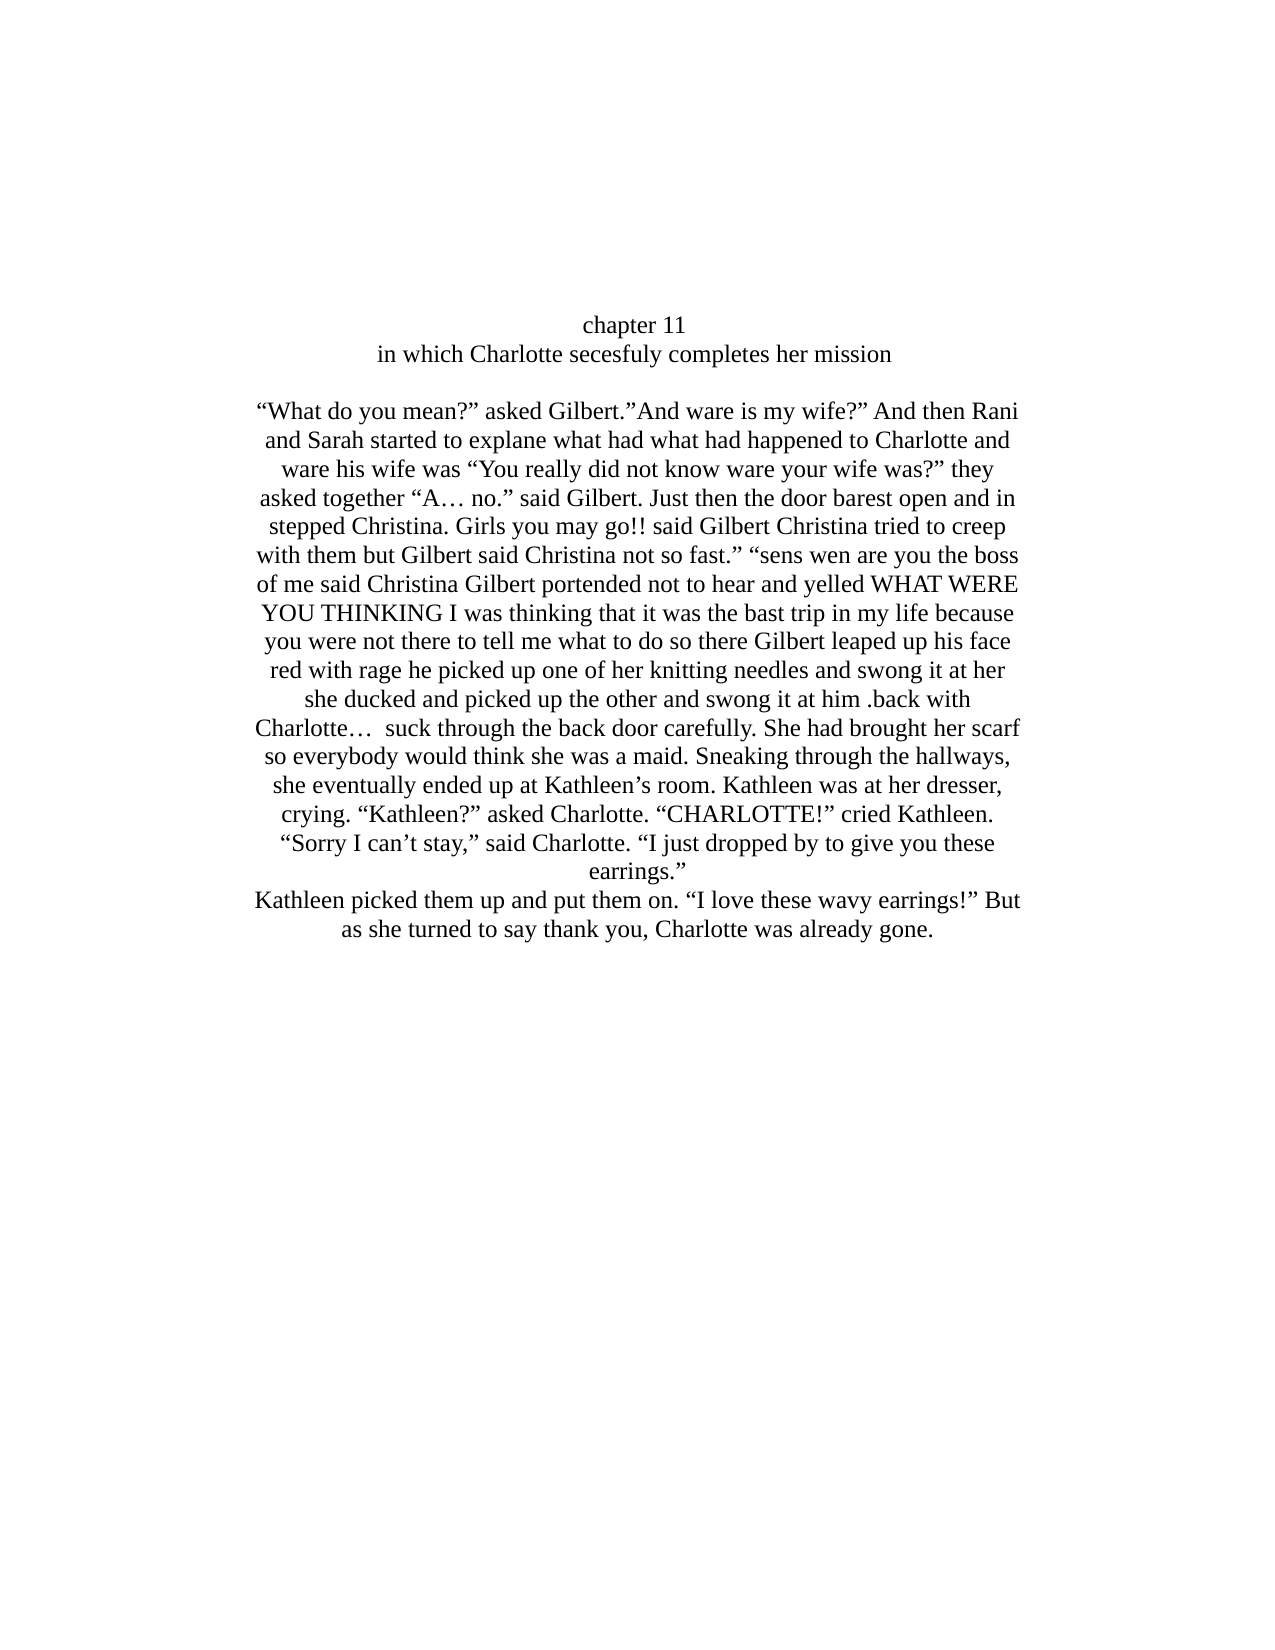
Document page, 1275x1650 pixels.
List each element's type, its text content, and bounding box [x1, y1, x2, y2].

text “What do you mean?” asked Gilbert.”And ware is my wife?” And then Rani and Sarah started to explane what had what had happened to Charlotte and ware his wife was “You really did not know ware your wife was?” they asked together “A… no.” said Gilbert. Just then the door barest open and in stepped Christina. Girls you may go!! said Gilbert Christina tried to creep with them but Gilbert said Christina not so fast.” “sens wen are you the boss of me said Christina Gilbert portended not to hear and yelled WHAT WERE YOU THINKING I was thinking that it was the bast trip in my life because you were not there to tell me what to do so there Gilbert leaped up his face red with rage he picked up one of her knitting needles and swong it at her she ducked and picked up the other and swong it at him .back with Charlotte… suck through the back door carefully. She had brought her scarf so everybody would think she was a maid. Sneaking through the hallways, she eventually ended up at Kathleen’s room. Kathleen was at her dresser, crying. “Kathleen?” asked Charlotte. “CHARLOTTE!” cried Kathleen. “Sorry I can’t stay,” said Charlotte. “I just dropped by to give you these earrings.” [252, 396, 1023, 885]
text in which Charlotte secesfuly completes her mission [252, 339, 1023, 368]
text Kathleen picked them up and put them on. “I love these wavy earrings!” But as she turned to say thank you, Charlotte was already gone. [252, 885, 1023, 943]
text chapter 11 [252, 310, 1023, 339]
